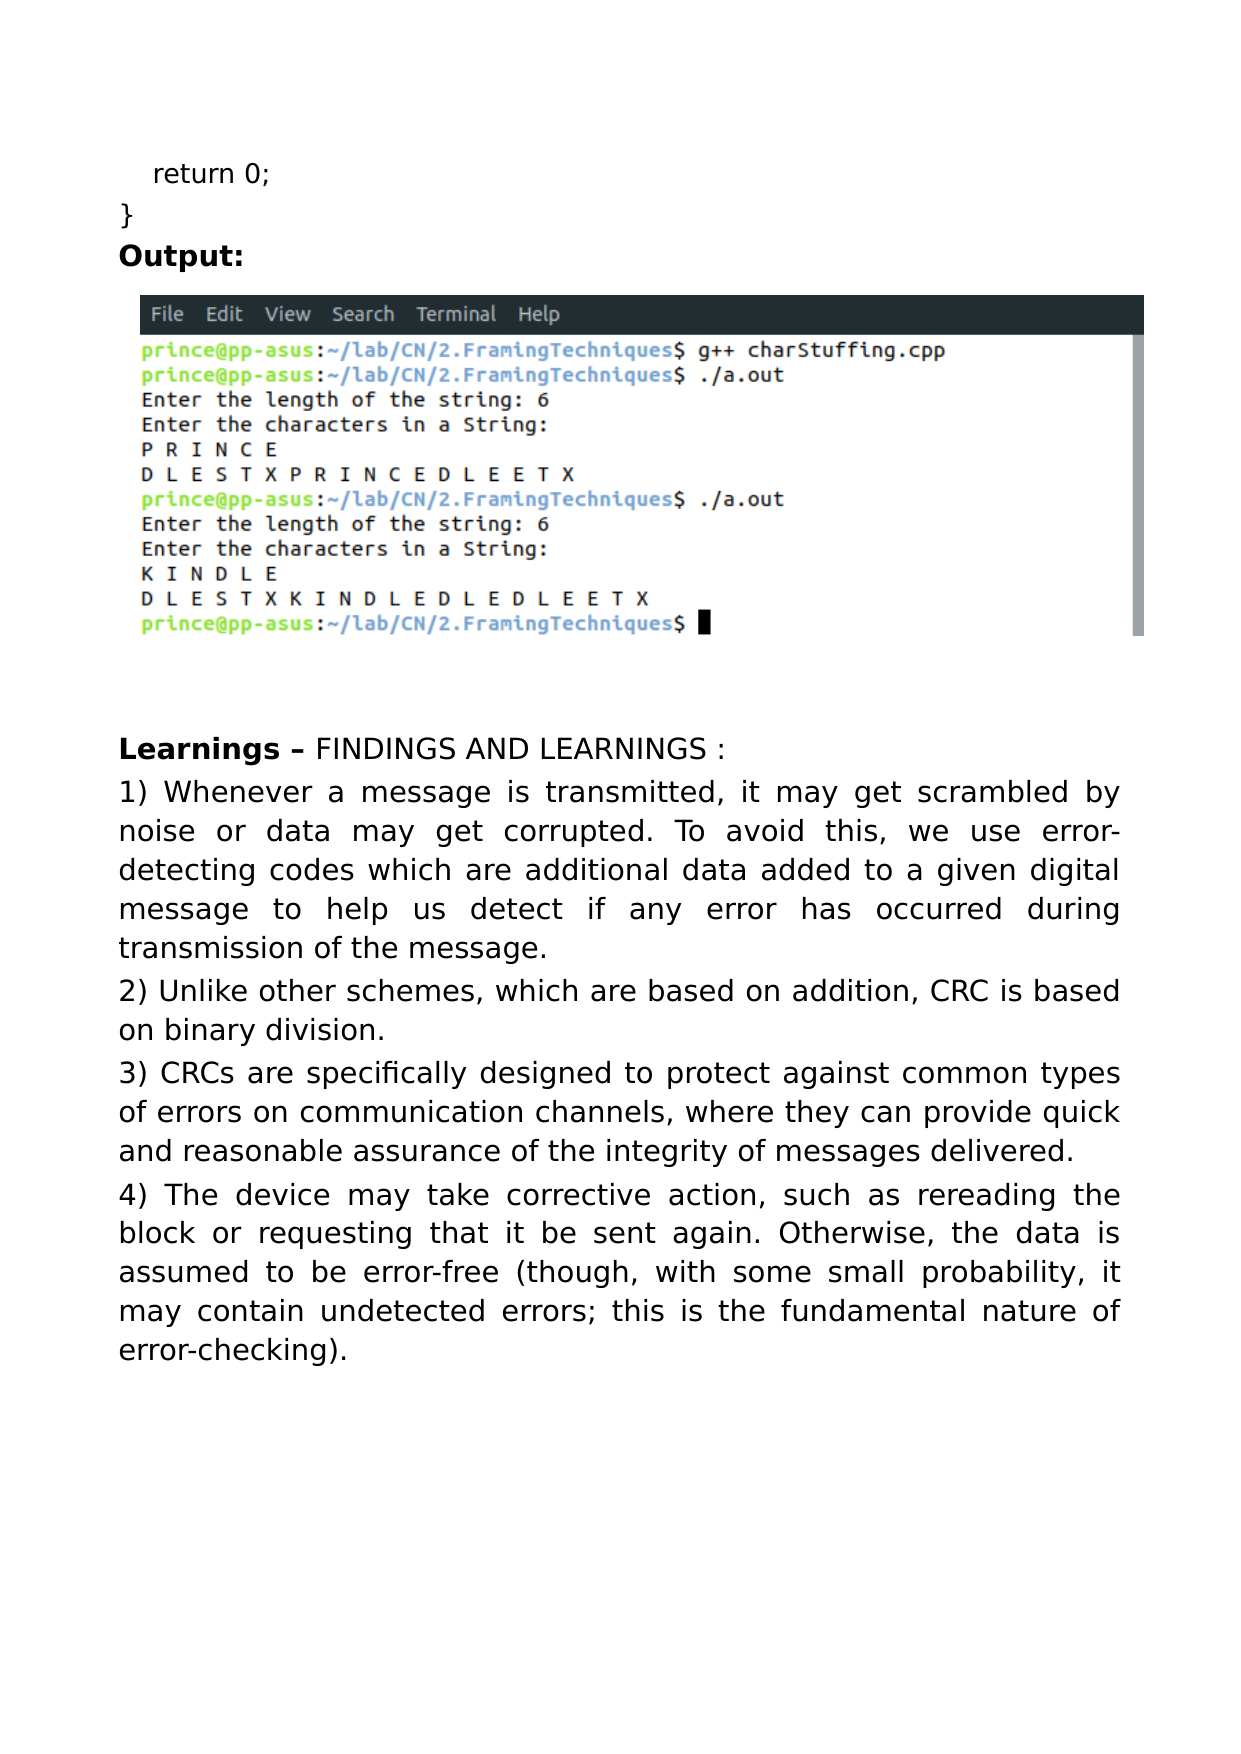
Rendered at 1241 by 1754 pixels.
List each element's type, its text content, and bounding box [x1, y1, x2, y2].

text 4) The device may take corrective action, such as rereading the block or requesting that it be sent again. Otherwise, the data is assumed to be error-free (though, with some small probability, it may contain undetected errors; this is the fundamental nature of error-checking). [118, 1178, 1122, 1368]
picture [140, 295, 1144, 636]
text } [118, 199, 1122, 231]
text Output: [118, 239, 1122, 273]
text 1) Whenever a message is transmitted, it may get scrambled by noise or data may get corrupted. To avoid this, we use error-detecting codes which are additional data added to a given digital message to help us detect if any error has occurred during transmission of the message. [118, 776, 1122, 966]
text return 0; [118, 158, 1122, 190]
text 3) CRCs are specifically designed to protect against common types of errors on communication channels, where they can provide quick and reasonable assurance of the integrity of messages delivered. [118, 1057, 1122, 1169]
text Learnings – FINDINGS AND LEARNINGS : [118, 733, 1122, 767]
text 2) Unlike other schemes, which are based on addition, CRC is based on binary division. [118, 975, 1122, 1048]
